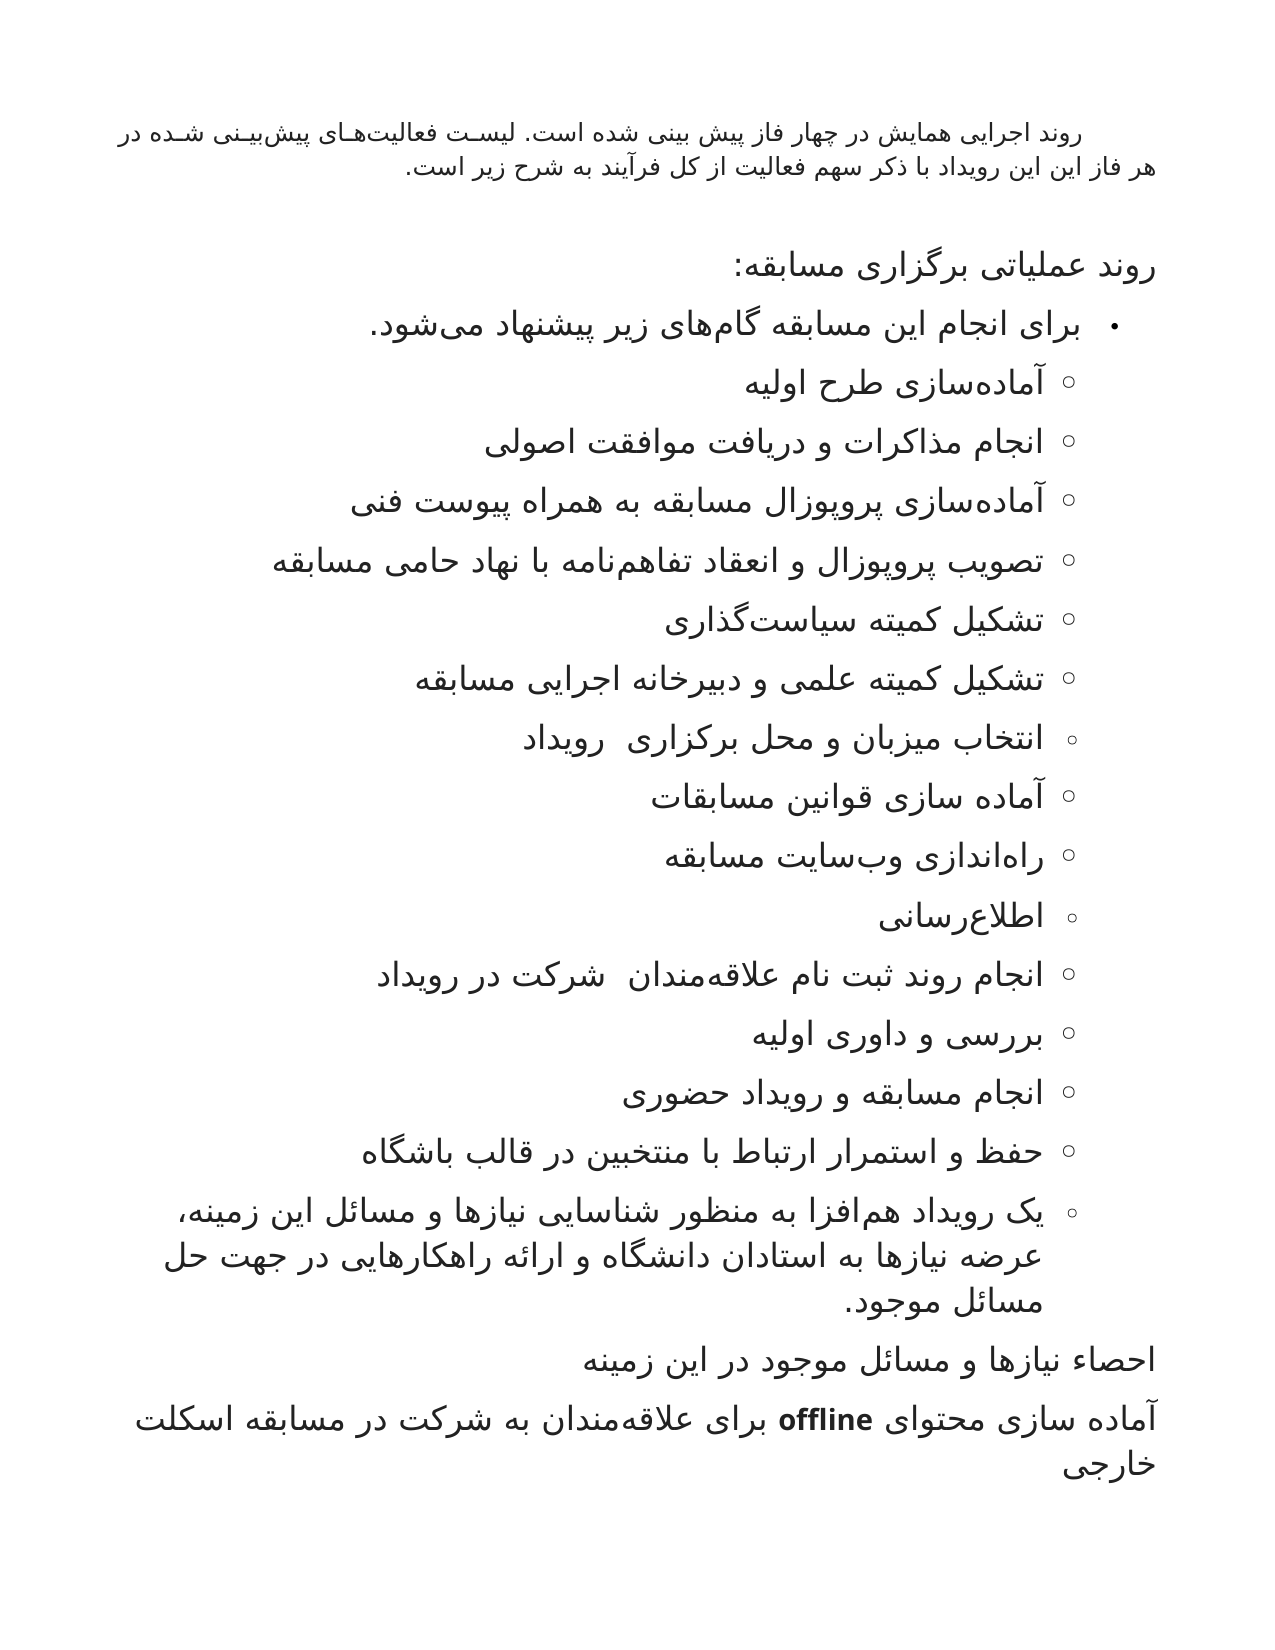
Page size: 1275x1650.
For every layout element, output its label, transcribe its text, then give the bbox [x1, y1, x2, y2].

list انتخاب میزبان و محل برکزاری رویداد [118, 718, 1082, 757]
list آماده سازی قوانین مسابقات [118, 778, 1082, 817]
list تصویب پروپوزال و انعقاد تفاهم‌نامه با نهاد حامی مسابقه [118, 541, 1082, 580]
text احصاء نیازها و مسائل موجود در این زمینه [118, 1340, 1157, 1379]
list اطلاع‌‌رسانی [118, 896, 1082, 935]
list بررسی و داوری اولیه [118, 1014, 1082, 1053]
list راه‌اندازی وب‌سایت مسابقه [118, 837, 1082, 876]
list آماده‌سازی پروپوزال مسابقه به همراه پیوست فنی [118, 482, 1082, 521]
list برای انجام این مسابقه گام‌های زیر پیشنهاد می‌شود. [118, 304, 1119, 343]
text روند عملیاتی برگزاری مسابقه: [118, 245, 1157, 284]
list یک رویداد هم‌افزا به منظور شناسایی نیازها و مسائل این زمینه، عرضه نیازها به استادان دانشگاه و ارائه راهکارهایی در جهت حل مسائل موجود. [118, 1192, 1082, 1320]
list تشکیل کمیته سیاست‌گذاری [118, 600, 1082, 639]
text روند اجرایی همایش در چهار فاز پیش بینی شده است. لیست فعالیت‌های پیش‌بینی شده در هر فاز این این رویداد با ذکر سهم فعالیت از کل فرآیند به شرح زیر است. [118, 118, 1157, 181]
list حفظ و استمرار ارتباط با منتخبین در قالب باشگاه [118, 1133, 1082, 1172]
list انجام روند ثبت نام علاقه‌‌مندان شرکت در رویداد [118, 955, 1082, 994]
text آماده سازی محتوای offline برای علاقه‌مندان به شرکت در مسابقه اسکلت خارجی [118, 1399, 1157, 1484]
list انجام مذاکرات و دریافت موافقت اصولی [118, 423, 1082, 462]
list آماده‌سازی طرح اولیه [118, 363, 1082, 402]
list انجام مسابقه و رویداد حضوری [118, 1073, 1082, 1112]
list تشکیل کمیته‌ علمی و دبیرخانه اجرایی مسابقه [118, 659, 1082, 698]
